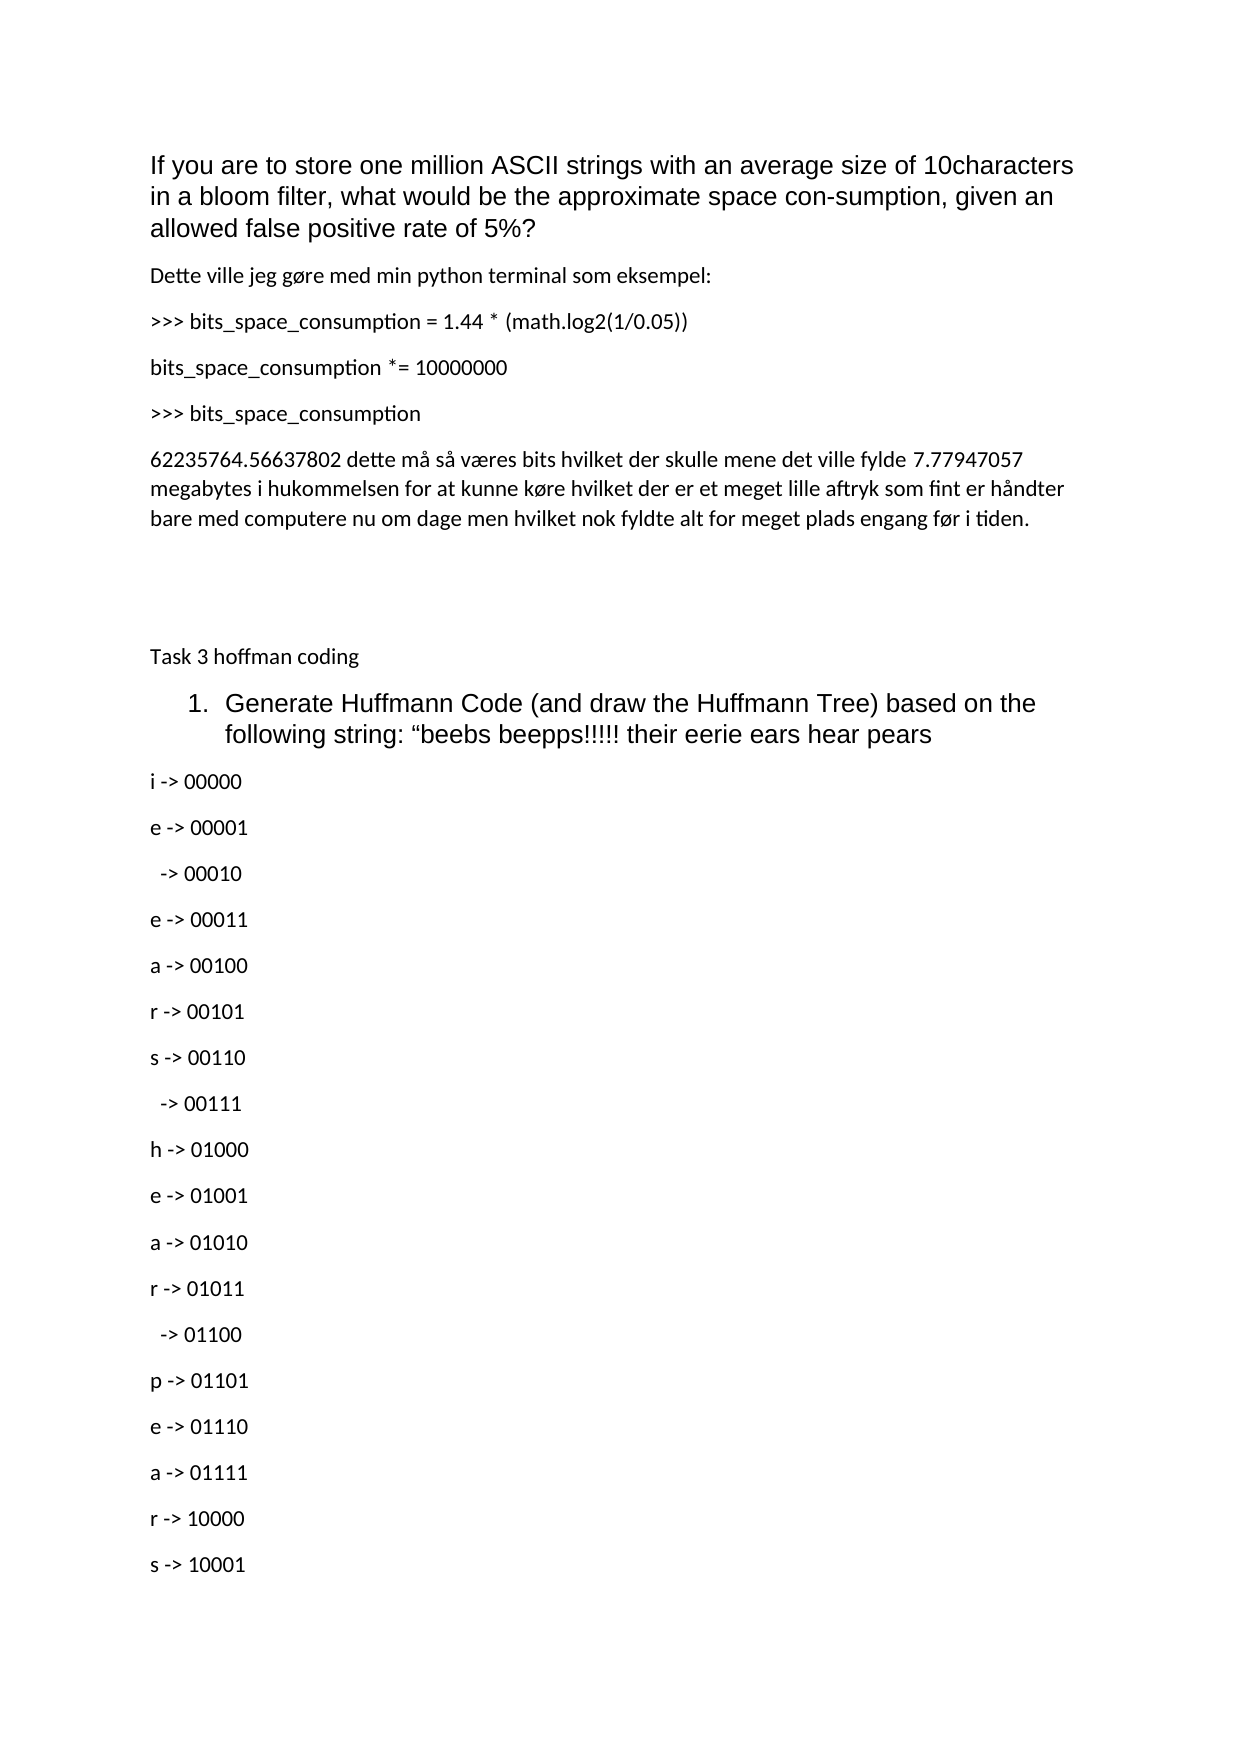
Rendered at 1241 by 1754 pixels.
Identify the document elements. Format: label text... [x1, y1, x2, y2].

text r -> 01011 [150, 1274, 1090, 1302]
text h -> 01000 [150, 1136, 1090, 1163]
text r -> 10000 [150, 1504, 1090, 1532]
text e -> 00011 [150, 905, 1090, 933]
text bits_space_consumption *= 10000000 [150, 353, 1090, 381]
text >>> bits_space_consumption [150, 399, 1090, 427]
text -> 01100 [150, 1320, 1090, 1348]
text r -> 00101 [150, 997, 1090, 1025]
text >>> bits_space_consumption = 1.44 * (math.log2(1/0.05)) [150, 307, 1090, 335]
text e -> 00001 [150, 813, 1090, 841]
text s -> 10001 [150, 1550, 1090, 1578]
text -> 00010 [150, 859, 1090, 887]
text e -> 01110 [150, 1412, 1090, 1440]
text a -> 00100 [150, 951, 1090, 979]
list Generate Huffmann Code (and draw the Huffmann Tree) based on the following string: “beebs beepps!!!!! their eerie ears hear pears [187, 688, 1090, 749]
text Task 3 hoffman coding [150, 642, 1090, 670]
text e -> 01001 [150, 1182, 1090, 1209]
text -> 00111 [150, 1089, 1090, 1117]
text i -> 00000 [150, 767, 1090, 795]
text s -> 00110 [150, 1043, 1090, 1071]
text a -> 01111 [150, 1458, 1090, 1486]
text a -> 01010 [150, 1228, 1090, 1256]
text p -> 01101 [150, 1366, 1090, 1394]
text If you are to store one million ASCII strings with an average size of 10characters in a bloom filter, what would be the approximate space con-sumption, given an allowed false positive rate of 5%? [150, 150, 1090, 243]
text 62235764.56637802 dette må så væres bits hvilket der skulle mene det ville fylde 7.77947057 megabytes i hukommelsen for at kunne køre hvilket der er et meget lille aftryk som fint er håndter bare med computere nu om dage men hvilket nok fyldte alt for meget plads engang før i tiden. [150, 445, 1090, 532]
text Dette ville jeg gøre med min python terminal som eksempel: [150, 261, 1090, 289]
